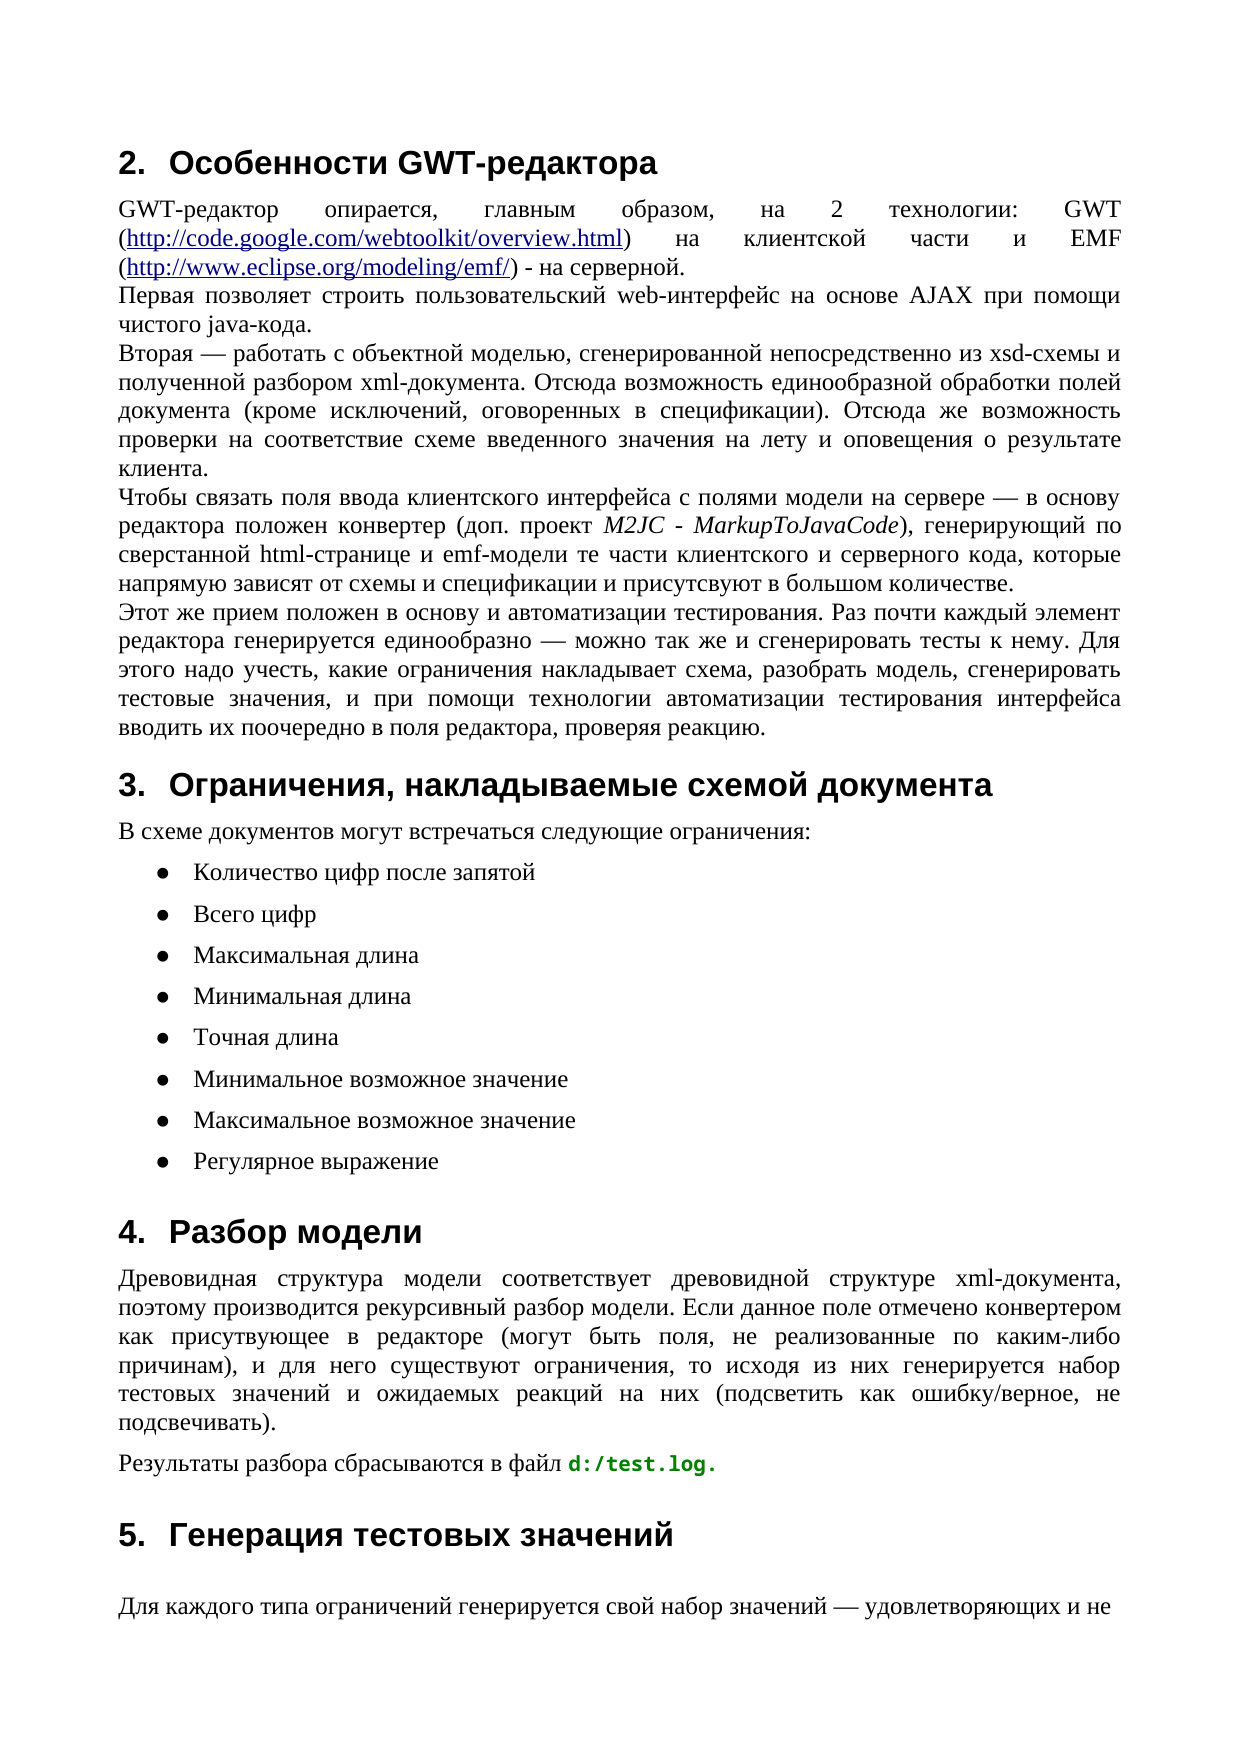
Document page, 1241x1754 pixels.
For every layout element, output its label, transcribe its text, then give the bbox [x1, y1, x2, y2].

list Всего цифр [156, 899, 1122, 927]
list Количество цифр после запятой [156, 857, 1122, 886]
list Минимальное возможное значение [156, 1064, 1122, 1092]
text Чтобы связать поля ввода клиентского интерфейса с полями модели на сервере — в основу редактора положен конвертер (доп. проект M2JC - MarkupToJavaCode), генерирующий по сверстанной html-странице и emf-модели те части клиентского и серверного кода, которые напрямую зависят от схемы и спецификации и присутсвуют в большом количестве. [118, 482, 1122, 597]
text Результаты разбора сбрасываются в файл d:/test.log. [118, 1448, 1122, 1478]
list Точная длина [156, 1022, 1122, 1051]
text Этот же прием положен в основу и автоматизации тестирования. Раз почти каждый элемент редактора генерируется единообразно — можно так же и сгенерировать тесты к нему. Для этого надо учесть, какие ограничения накладывает схема, разобрать модель, сгенерировать тестовые значения, и при помощи технологии автоматизации тестирования интерфейса вводить их поочередно в поля редактора, проверяя реакцию. [118, 597, 1122, 740]
text Первая позволяет строить пользовательский web-интерфейс на основе AJAX при помощи чистого java-кода. [118, 280, 1122, 338]
text Древовидная структура модели соответствует древовидной структуре xml-документа, поэтому производится рекурсивный разбор модели. Если данное поле отмечено конвертером как присутвующее в редакторе (могут быть поля, не реализованные по каким-либо причинам), и для него существуют ограничения, то исходя из них генерируется набор тестовых значений и ожидаемых реакций на них (подсветить как ошибку/верное, не подсвечивать). [118, 1263, 1122, 1436]
text Вторая — работать с объектной моделью, сгенерированной непосредственно из xsd-схемы и полученной разбором xml-документа. Отсюда возможность единообразной обработки полей документа (кроме исключений, оговоренных в спецификации). Отсюда же возможность проверки на соответствие схеме введенного значения на лету и оповещения о результате клиента. [118, 338, 1122, 482]
list Минимальная длина [156, 981, 1122, 1010]
text Для каждого типа ограничений генерируется свой набор значений — удовлетворяющих и не [118, 1591, 1122, 1620]
subtitle Ограничения, накладываемые схемой документа [118, 765, 1122, 804]
list Максимальная длина [156, 940, 1122, 969]
text GWT-редактор опирается, главным образом, на 2 технологии: GWT (http://code.google.com/webtoolkit/overview.html) на клиентской части и EMF (http://www.eclipse.org/modeling/emf/) - на серверной. [118, 194, 1122, 280]
list Регулярное выражение [156, 1146, 1122, 1175]
text В схеме документов могут встречаться следующие ограничения: [118, 816, 1122, 845]
subtitle Особенности GWT-редактора [118, 143, 1122, 182]
subtitle Генерация тестовых значений [118, 1515, 1122, 1554]
subtitle Разбор модели [118, 1212, 1122, 1251]
list Максимальное возможное значение [156, 1105, 1122, 1134]
